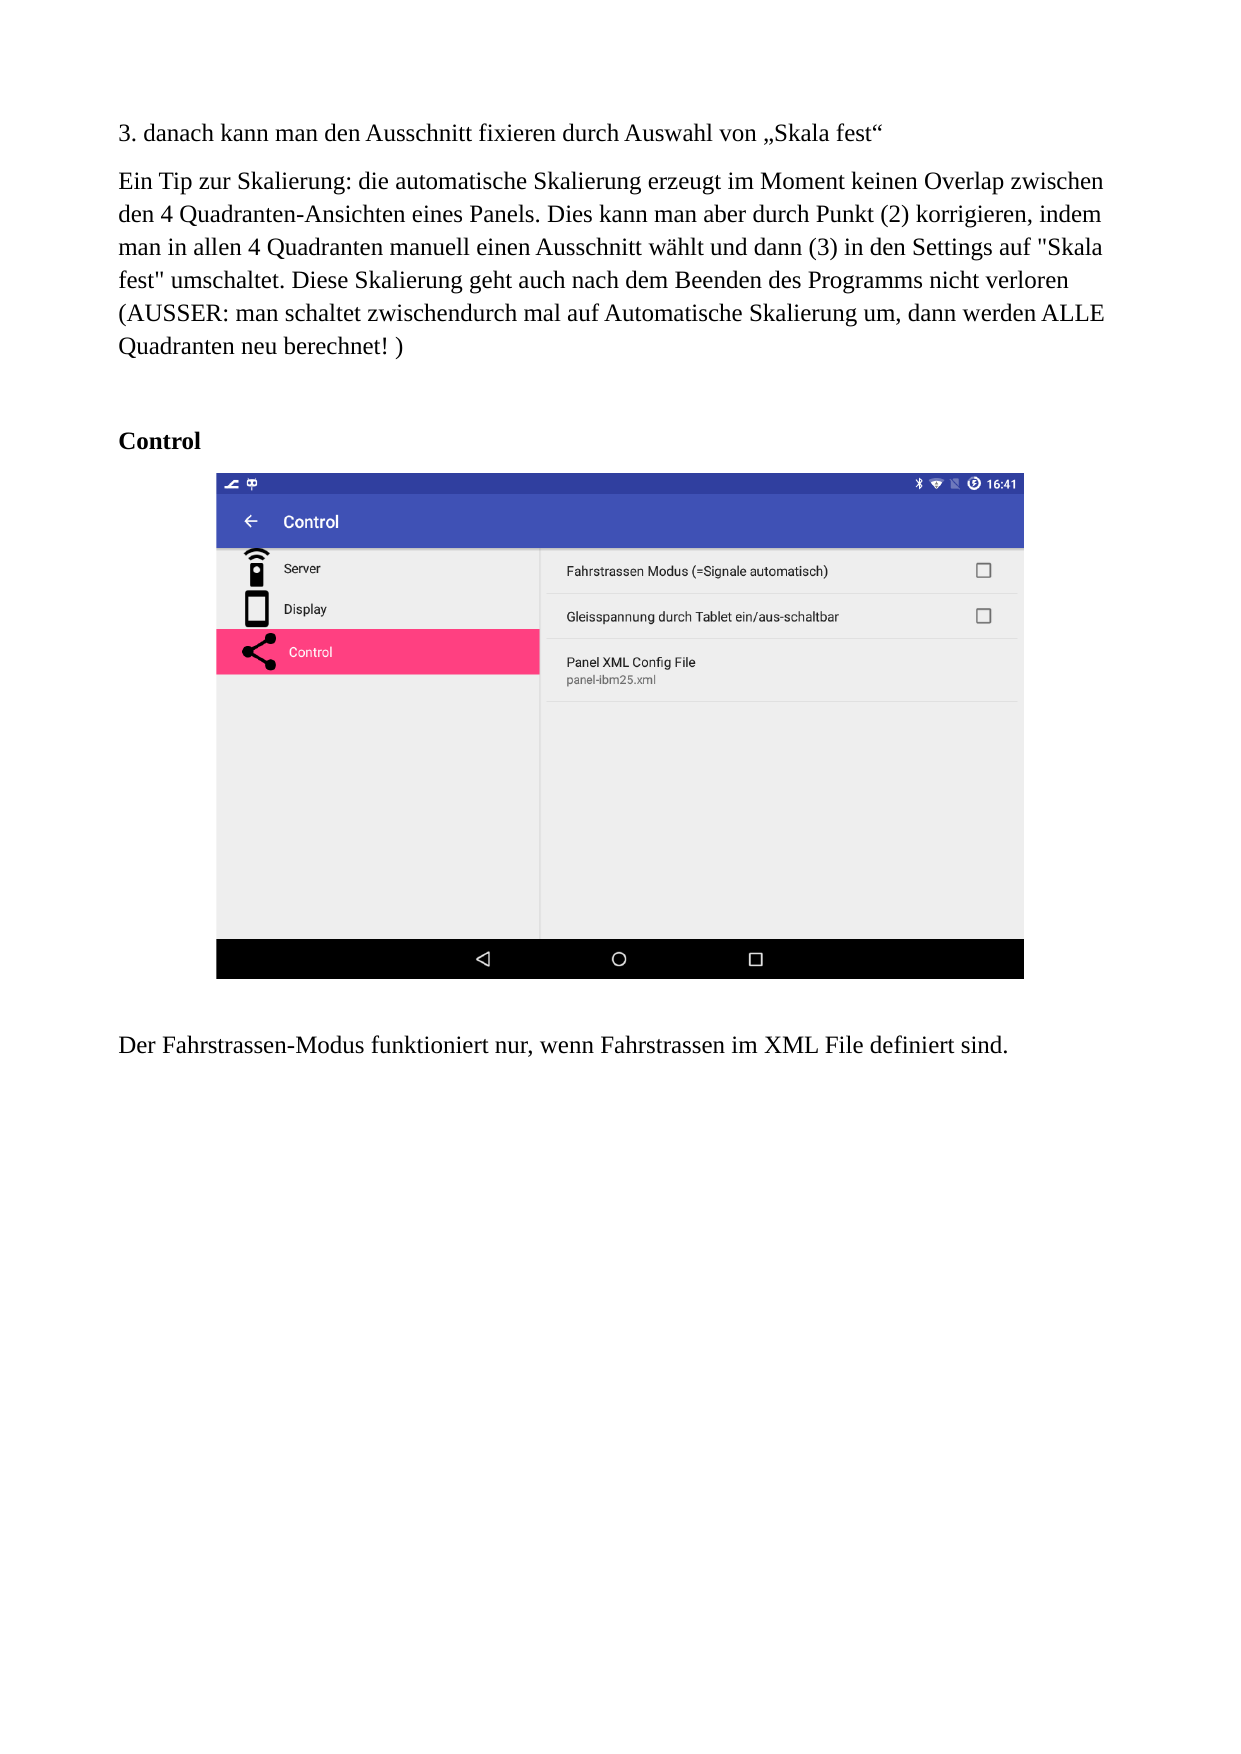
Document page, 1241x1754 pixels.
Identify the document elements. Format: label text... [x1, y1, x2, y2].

text 3. danach kann man den Ausschnitt fixieren durch Auswahl von „Skala fest“ [118, 118, 1122, 147]
picture [216, 473, 1024, 979]
text Control [118, 426, 1122, 455]
text Der Fahrstrassen-Modus funktioniert nur, wenn Fahrstrassen im XML File definiert sind. [118, 1030, 1122, 1059]
text Ein Tip zur Skalierung: die automatische Skalierung erzeugt im Moment keinen Overlap zwischen den 4 Quadranten-Ansichten eines Panels. Dies kann man aber durch Punkt (2) korrigieren, indem man in allen 4 Quadranten manuell einen Ausschnitt wählt und dann (3) in den Settings auf "Skala fest" umschaltet. Diese Skalierung geht auch nach dem Beenden des Programms nicht verloren (AUSSER: man schaltet zwischendurch mal auf Automatische Skalierung um, dann werden ALLE Quadranten neu berechnet! ) [118, 166, 1122, 359]
